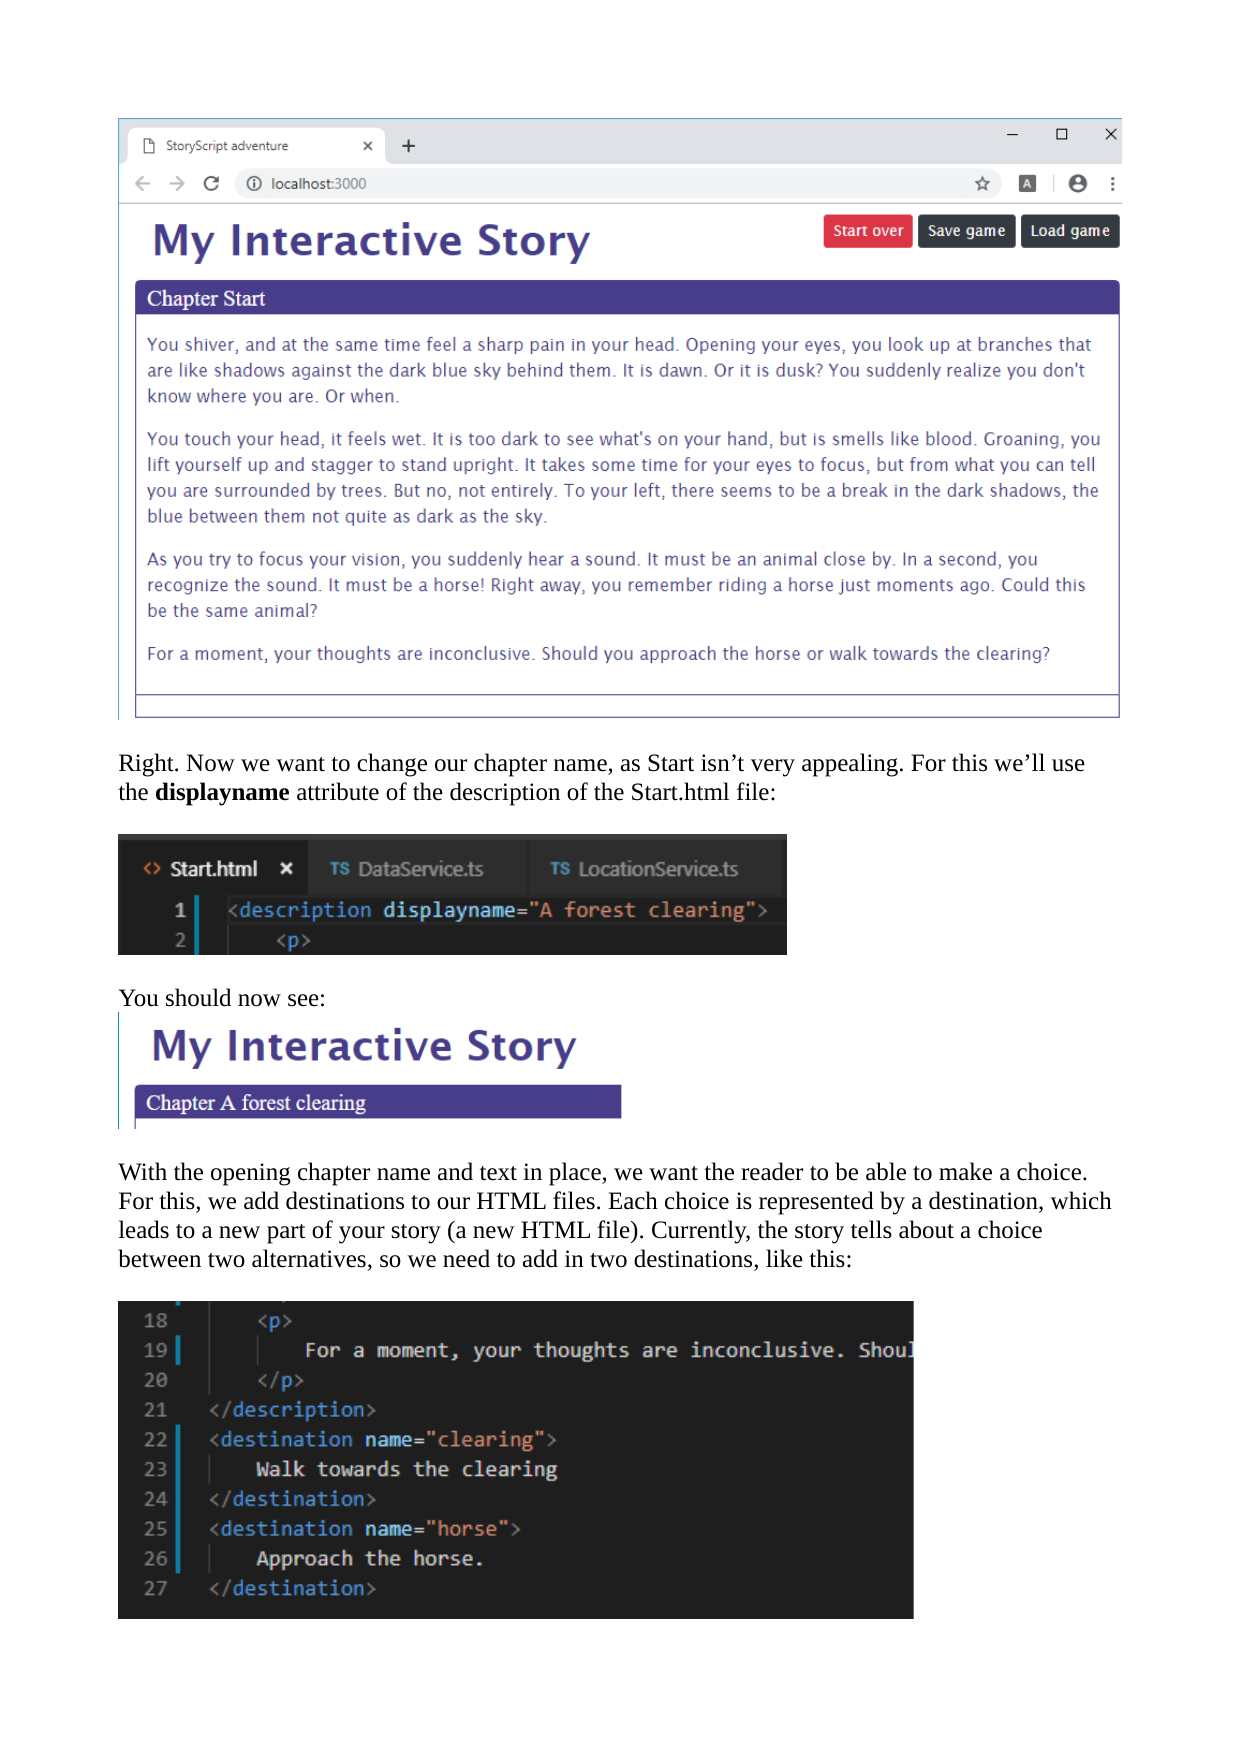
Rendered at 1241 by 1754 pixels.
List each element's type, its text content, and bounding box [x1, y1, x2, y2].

text With the opening chapter name and text in place, we want the reader to be able to make a choice. For this, we add destinations to our HTML files. Each choice is represented by a destination, which leads to a new part of your story (a new HTML file). Currently, the story tells about a choice between two alternatives, so we need to add in two destinations, like this: [118, 1157, 1122, 1272]
text You should now see: [118, 983, 1122, 1012]
text Right. Now we want to change our chapter name, as Start isn’t very appealing. For this we’ll use the displayname attribute of the description of the Start.html file: [118, 748, 1122, 806]
